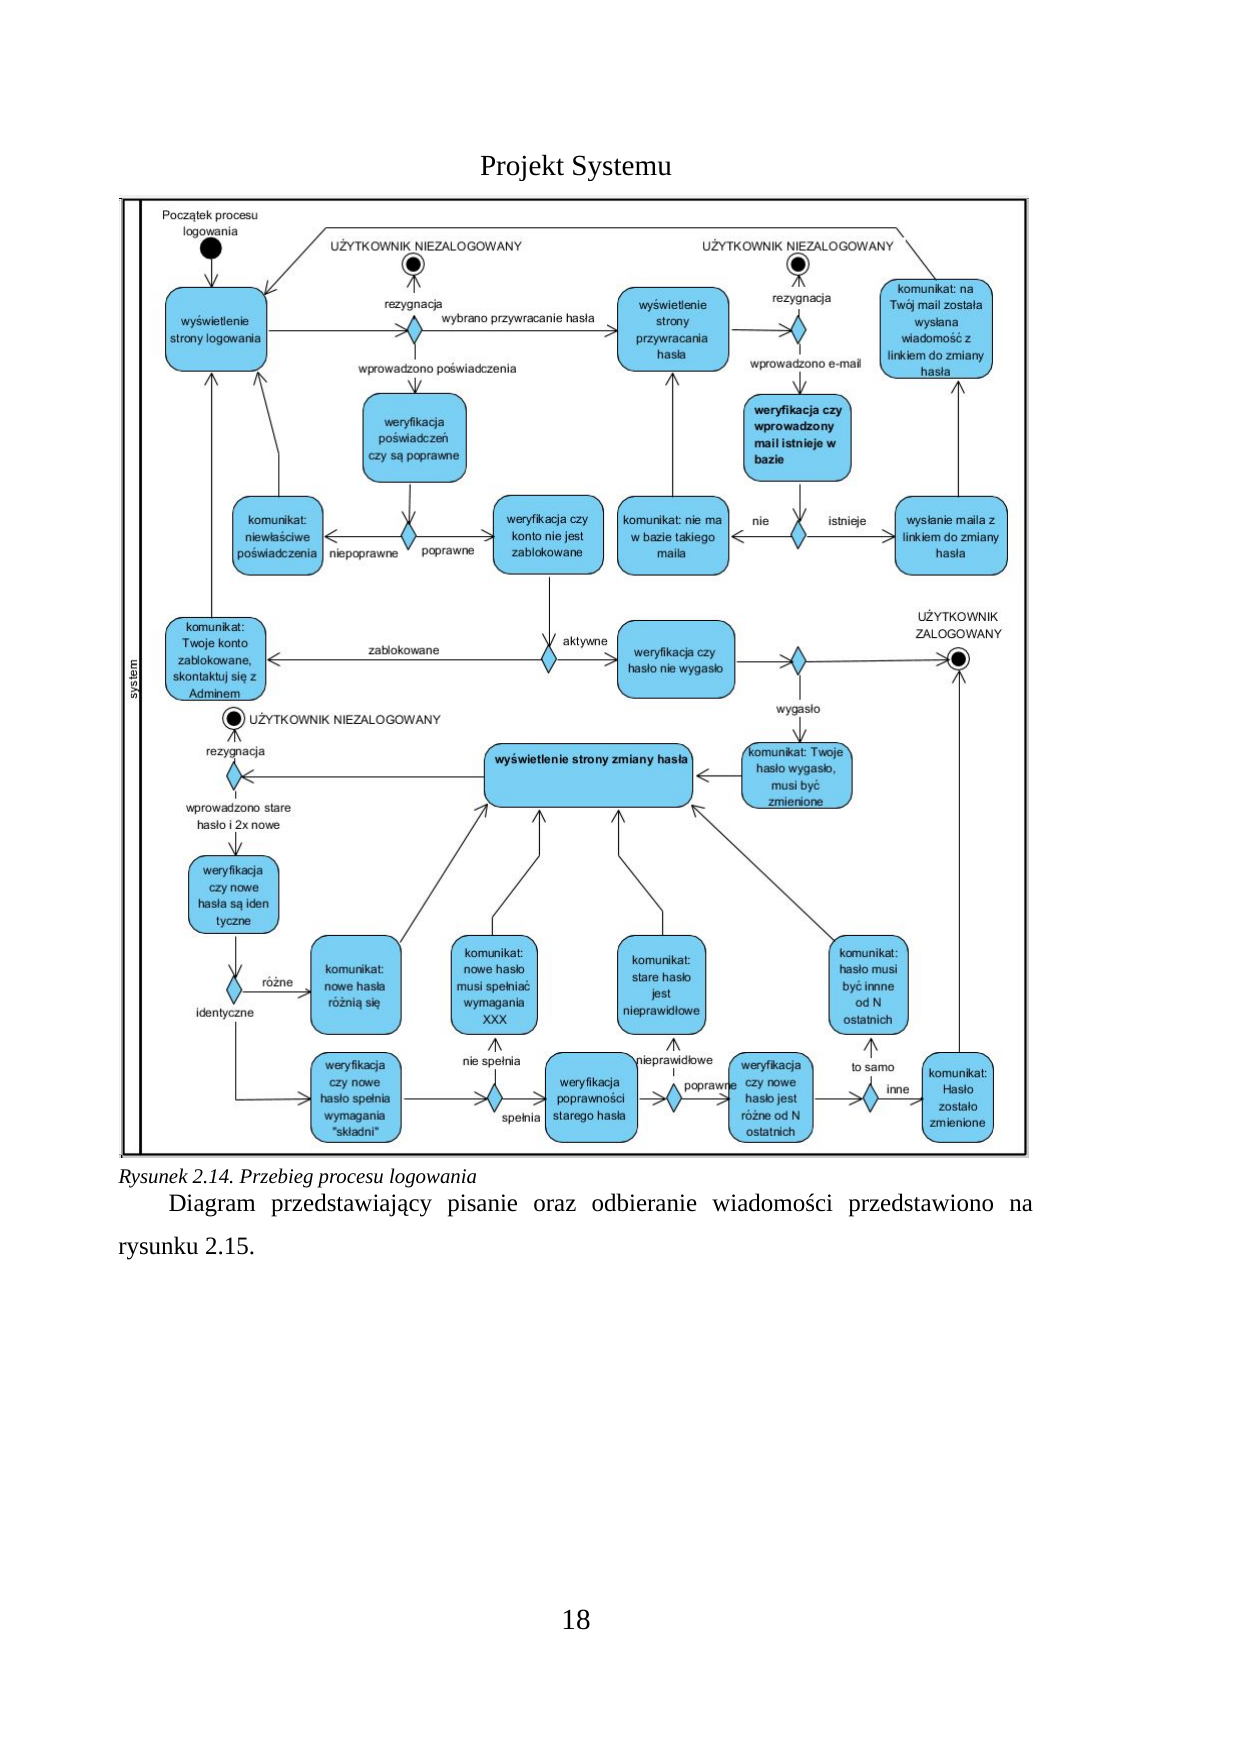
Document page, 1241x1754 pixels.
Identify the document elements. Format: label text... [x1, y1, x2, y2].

picture [120, 196, 1028, 1157]
text Diagram przedstawiający pisanie oraz odbieranie wiadomości przedstawiono na rysunku 2.15. [118, 1188, 1033, 1260]
text Rysunek 2.14. Przebieg procesu logowania [118, 194, 1030, 1188]
